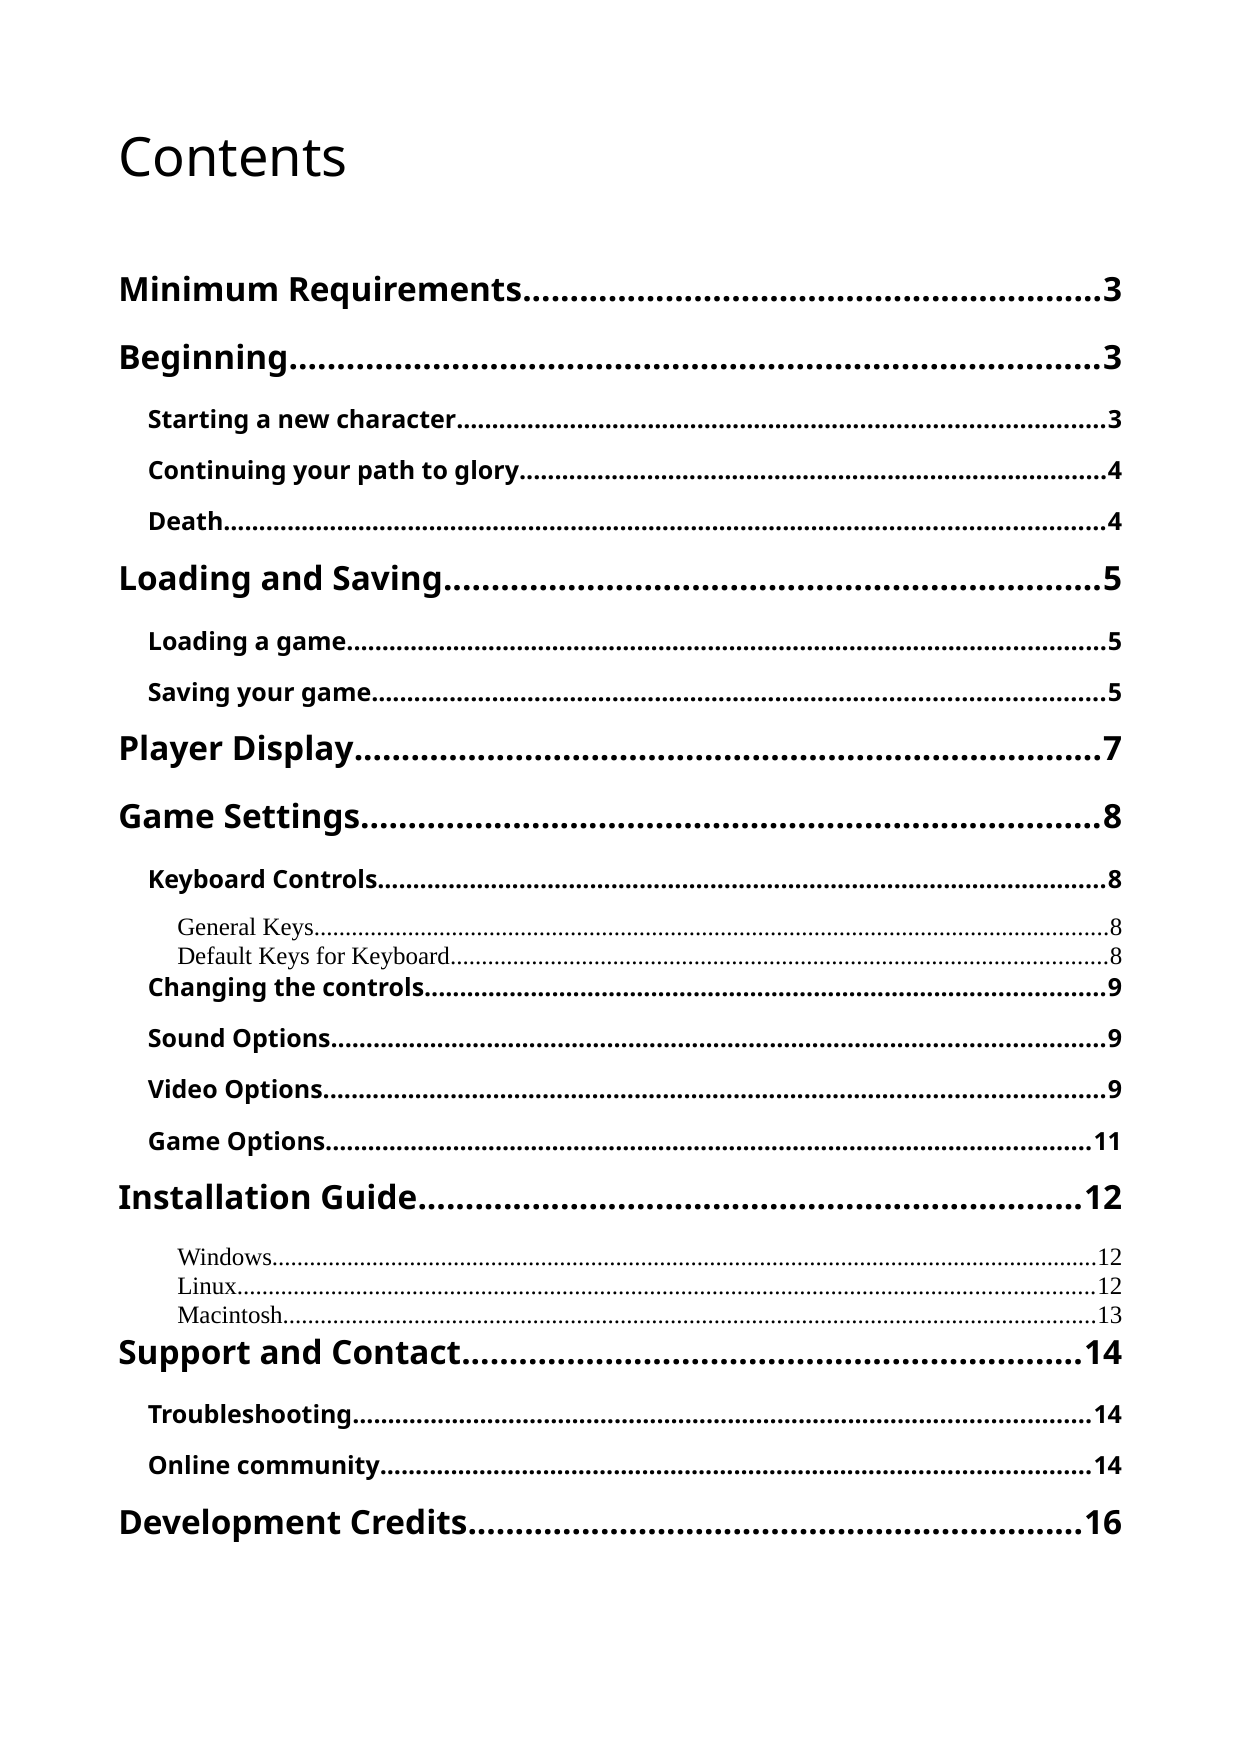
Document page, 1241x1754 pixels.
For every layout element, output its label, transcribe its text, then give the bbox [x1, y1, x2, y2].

text Video Options 9 [148, 1072, 1122, 1106]
subtitle Contents [118, 118, 1122, 192]
text Continuing your path to glory 4 [148, 453, 1122, 487]
text Macintosh 13 [177, 1300, 1122, 1328]
text Linux 12 [177, 1271, 1122, 1300]
text Player Display 7 [118, 725, 1122, 771]
text Saving your game 5 [148, 674, 1122, 708]
text Keyboard Controls 8 [148, 861, 1122, 896]
text Starting a new character 3 [148, 402, 1122, 436]
text Windows 12 [177, 1242, 1122, 1271]
text Loading and Saving 5 [118, 555, 1122, 600]
text General Keys 8 [177, 912, 1122, 941]
text Changing the controls 9 [148, 970, 1122, 1004]
text Sound Options 9 [148, 1021, 1122, 1055]
text Game Options 11 [148, 1123, 1122, 1157]
text Online community 14 [148, 1448, 1122, 1482]
text Death 4 [148, 504, 1122, 538]
text Default Keys for Keyboard 8 [177, 941, 1122, 970]
text Troubleshooting 14 [148, 1397, 1122, 1431]
text Beginning 3 [118, 334, 1122, 379]
text Minimum Requirements 3 [118, 266, 1122, 311]
text Development Credits 16 [118, 1499, 1122, 1544]
text Loading a game 5 [148, 623, 1122, 657]
text Game Settings 8 [118, 793, 1122, 839]
text Support and Contact 14 [118, 1328, 1122, 1374]
text Installation Guide 12 [118, 1174, 1122, 1219]
